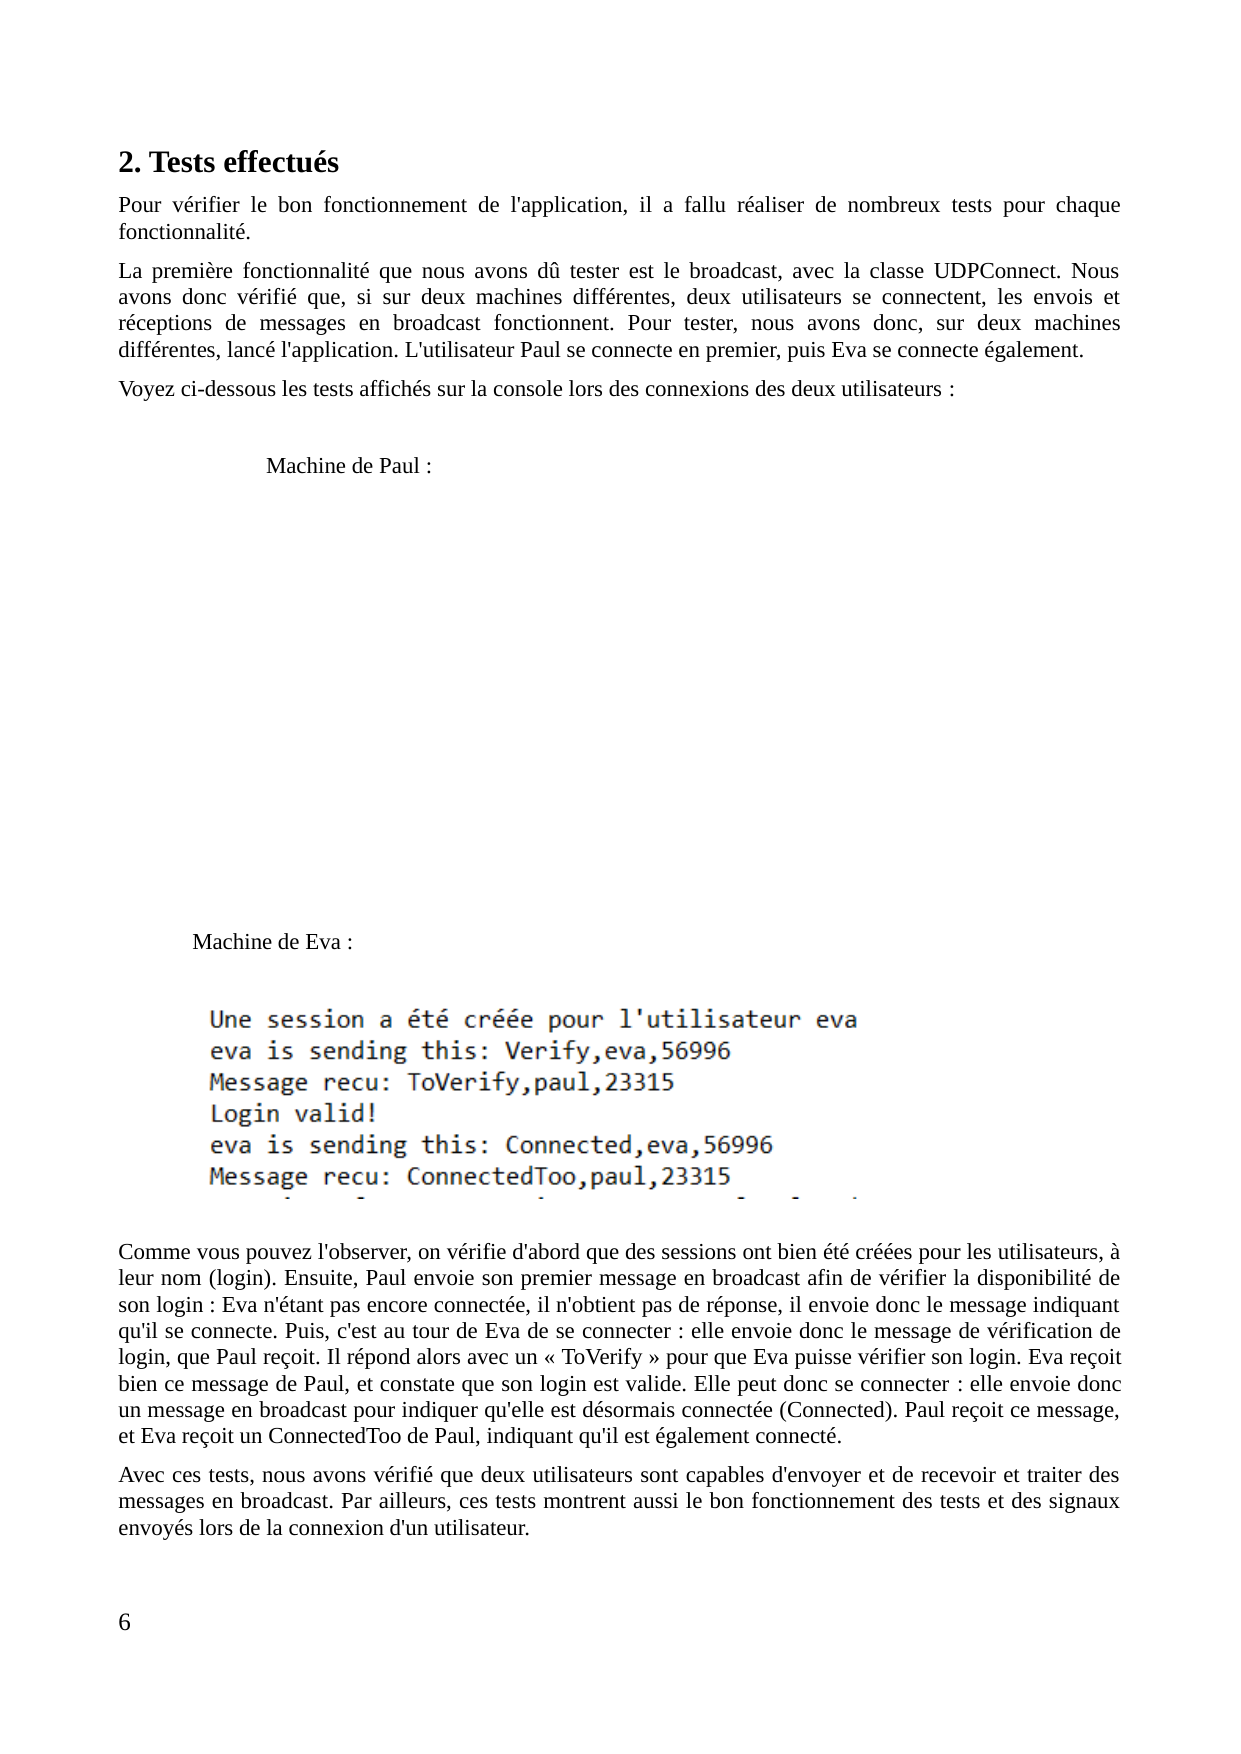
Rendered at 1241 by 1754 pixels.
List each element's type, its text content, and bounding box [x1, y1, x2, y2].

subtitle 2. Tests effectués [118, 143, 1122, 179]
picture [207, 1006, 880, 1199]
text Pour vérifier le bon fonctionnement de l'application, il a fallu réaliser de nombreux tests pour chaque fonctionnalité. [118, 192, 1122, 244]
text Avec ces tests, nous avons vérifié que deux utilisateurs sont capables d'envoyer et de recevoir et traiter des messages en broadcast. Par ailleurs, ces tests montrent aussi le bon fonctionnement des tests et des signaux envoyés lors de la connexion d'un utilisateur. [118, 1461, 1122, 1540]
text Comme vous pouvez l'observer, on vérifie d'abord que des sessions ont bien été créées pour les utilisateurs, à leur nom (login). Ensuite, Paul envoie son premier message en broadcast afin de vérifier la disponibilité de son login : Eva n'étant pas encore connectée, il n'obtient pas de réponse, il envoie donc le message indiquant qu'il se connecte. Puis, c'est au tour de Eva de se connecter : elle envoie donc le message de vérification de login, que Paul reçoit. Il répond alors avec un « ToVerify » pour que Eva puisse vérifier son login. Eva reçoit bien ce message de Paul, et constate que son login est valide. Elle peut donc se connecter : elle envoie donc un message en broadcast pour indiquer qu'elle est désormais connectée (Connected). Paul reçoit ce message, et Eva reçoit un ConnectedToo de Paul, indiquant qu'il est également connecté. [118, 1238, 1122, 1449]
text Voyez ci-dessous les tests affichés sur la console lors des connexions des deux utilisateurs : [118, 375, 1122, 401]
text La première fonctionnalité que nous avons dû tester est le broadcast, avec la classe UDPConnect. Nous avons donc vérifié que, si sur deux machines différentes, deux utilisateurs se connectent, les envois et réceptions de messages en broadcast fonctionnent. Pour tester, nous avons donc, sur deux machines différentes, lancé l'application. L'utilisateur Paul se connecte en premier, puis Eva se connecte également. [118, 257, 1122, 362]
text Machine de Eva : [118, 928, 1122, 955]
text Machine de Paul : [118, 452, 1122, 479]
